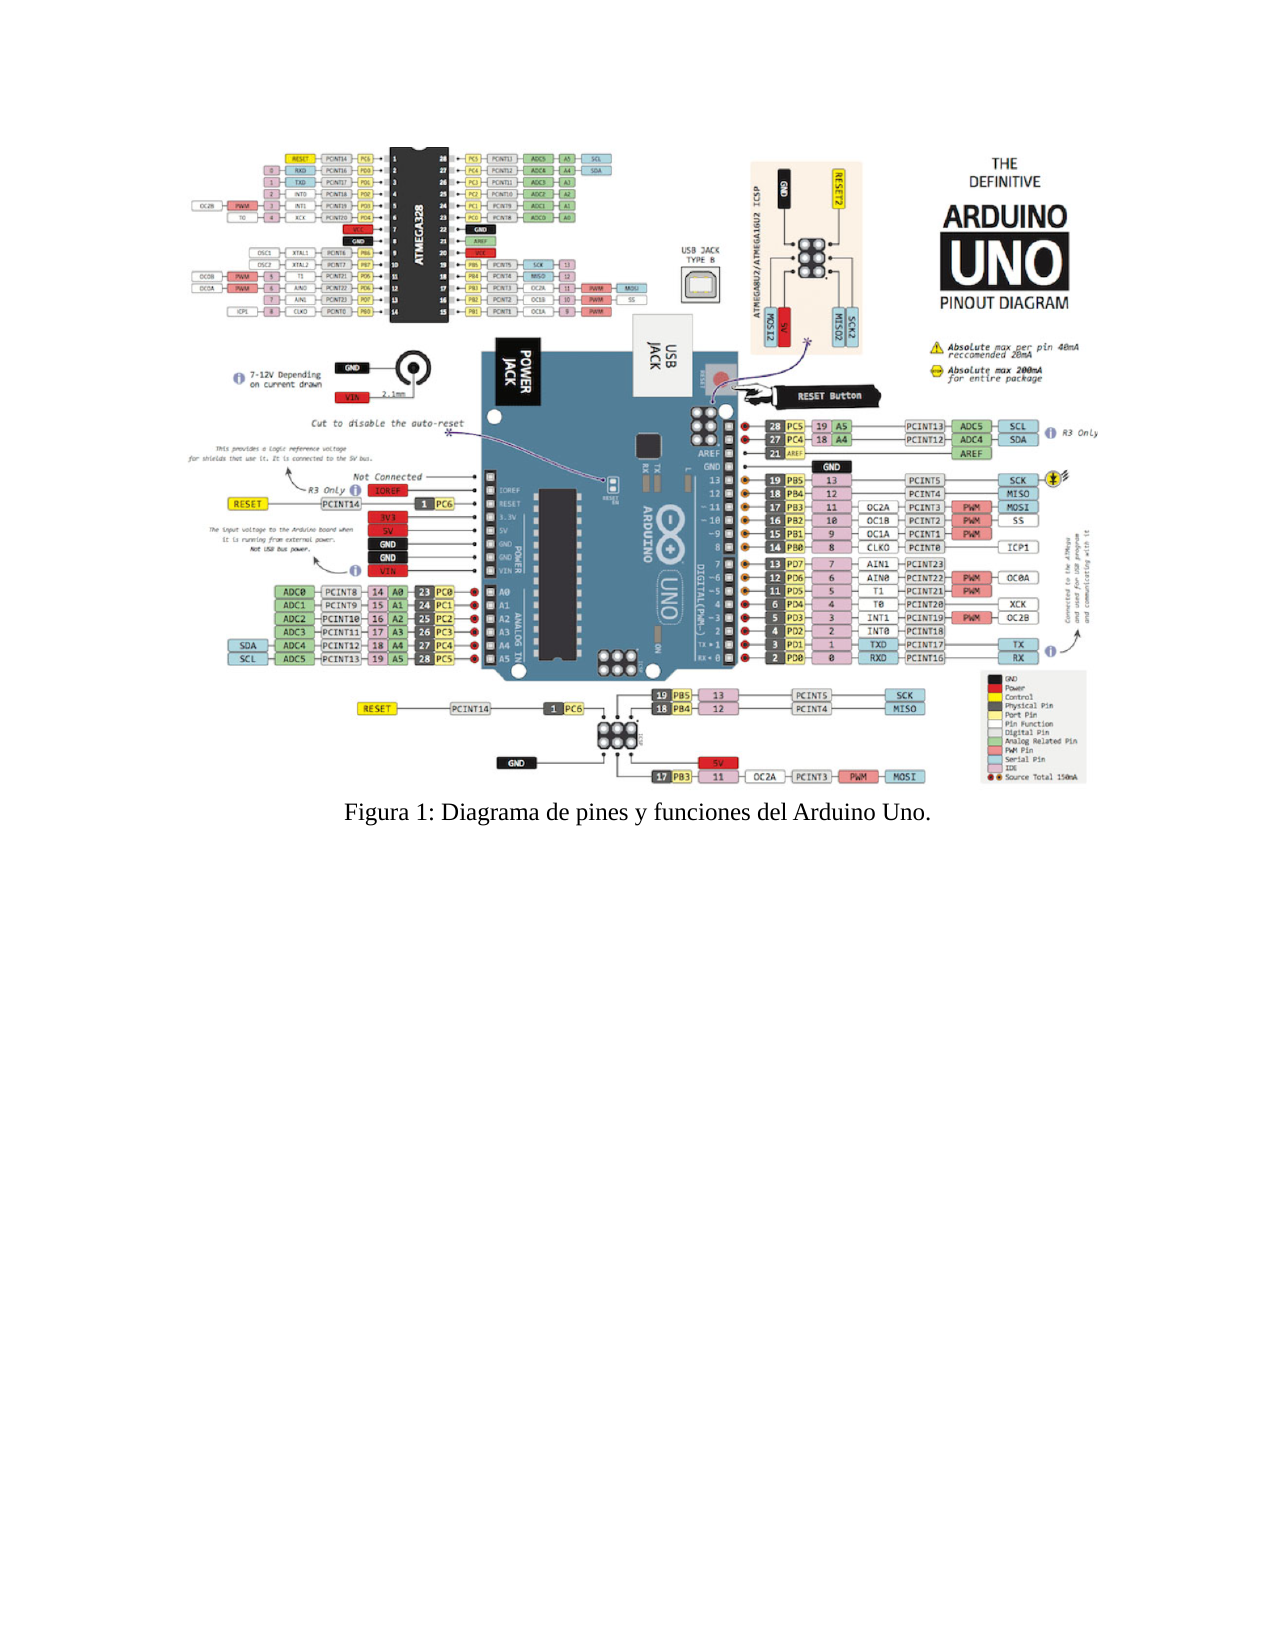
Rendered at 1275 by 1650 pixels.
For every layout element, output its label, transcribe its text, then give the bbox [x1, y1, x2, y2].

picture [177, 147, 1098, 792]
text Figura 1: Diagrama de pines y funciones del Arduino Uno. [177, 792, 1098, 825]
